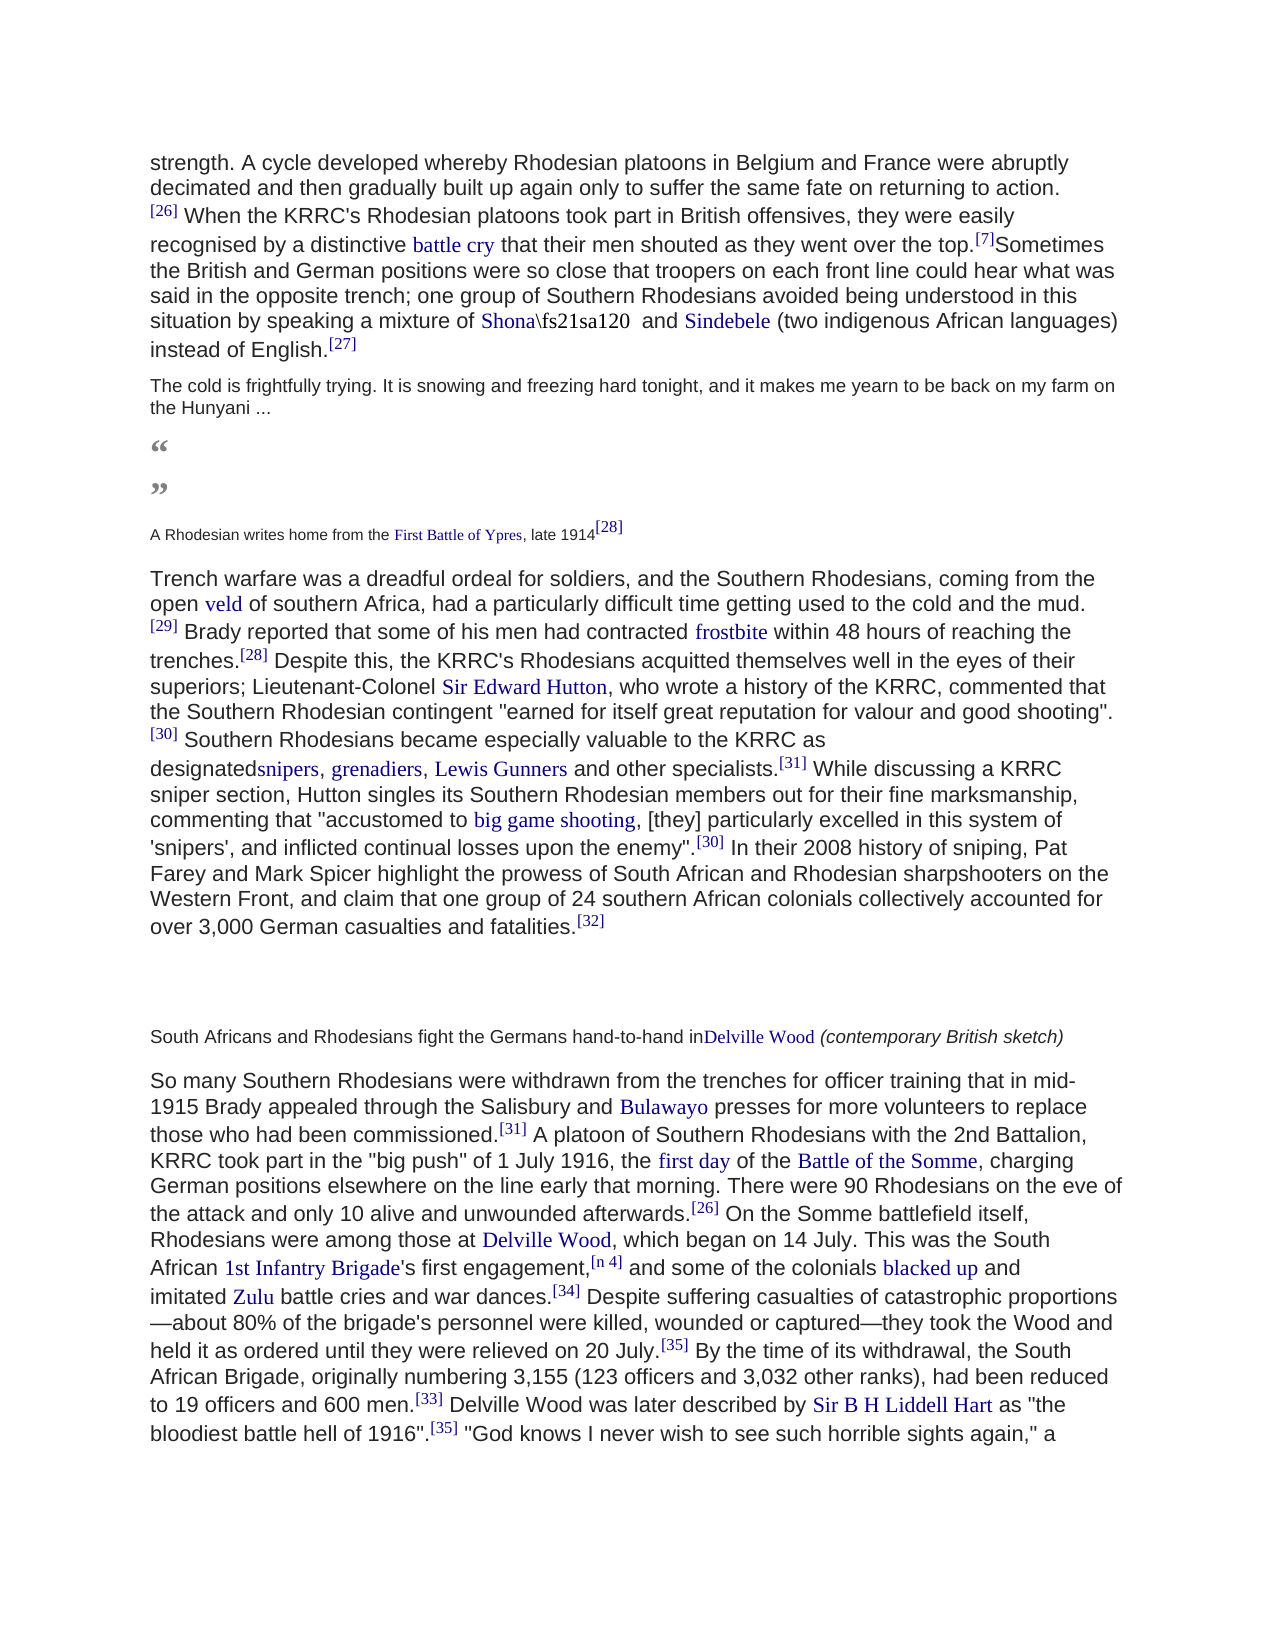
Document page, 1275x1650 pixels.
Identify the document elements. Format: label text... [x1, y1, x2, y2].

text South Africans and Rhodesians fight the Germans hand-to-hand inDelville Wood (contemporary British sketch) [150, 1013, 1125, 1048]
text So many Southern Rhodesians were withdrawn from the trenches for officer training that in mid-1915 Brady appealed through the Salisbury and Bulawayo presses for more volunteers to replace those who had been commissioned.[31] A platoon of Southern Rhodesians with the 2nd Battalion, KRRC took part in the "big push" of 1 July 1916, the first day of the Battle of the Somme, charging German positions elsewhere on the line early that morning. There were 90 Rhodesians on the eve of the attack and only 10 alive and unwounded afterwards.[26] On the Somme battlefield itself, Rhodesians were among those at Delville Wood, which began on 14 July. This was the South African 1st Infantry Brigade's first engagement,[n 4] and some of the colonials blacked up and imitated Zulu battle cries and war dances.[34] Despite suffering casualties of catastrophic proportions—about 80% of the brigade's personnel were killed, wounded or captured—they took the Wood and held it as ordered until they were relieved on 20 July.[35] By the time of its withdrawal, the South African Brigade, originally numbering 3,155 (123 officers and 3,032 other ranks), had been reduced to 19 officers and 600 men.[33] Delville Wood was later described by Sir B H Liddell Hart as "the bloodiest battle hell of 1916".[35] "God knows I never wish to see such horrible sights again," a [150, 1068, 1125, 1446]
text Trench warfare was a dreadful ordeal for soldiers, and the Southern Rhodesians, coming from the open veld of southern Africa, had a particularly difficult time getting used to the cold and the mud.[29] Brady reported that some of his men had contracted frostbite within 48 hours of reaching the trenches.[28] Despite this, the KRRC's Rhodesians acquitted themselves well in the eyes of their superiors; Lieutenant-Colonel Sir Edward Hutton, who wrote a history of the KRRC, commented that the Southern Rhodesian contingent "earned for itself great reputation for valour and good shooting".[30] Southern Rhodesians became especially valuable to the KRRC as designatedsnipers, grenadiers, Lewis Gunners and other specialists.[31] While discussing a KRRC sniper section, Hutton singles its Southern Rhodesian members out for their fine marksmanship, commenting that "accustomed to big game shooting, [they] particularly excelled in this system of 'snipers', and inflicted continual losses upon the enemy".[30] In their 2008 history of sniping, Pat Farey and Mark Spicer highlight the prowess of South African and Rhodesian sharpshooters on the Western Front, and claim that one group of 24 southern African colonials collectively accounted for over 3,000 German casualties and fatalities.[32] [150, 566, 1125, 940]
text A Rhodesian writes home from the First Battle of Ypres, late 1914[28] [150, 517, 1125, 546]
text strength. A cycle developed whereby Rhodesian platoons in Belgium and France were abruptly decimated and then gradually built up again only to suffer the same fate on returning to action.[26] When the KRRC's Rhodesian platoons took part in British offensives, they were easily recognised by a distinctive battle cry that their men shouted as they went over the top.[7]Sometimes the British and German positions were so close that troopers on each front line could hear what was said in the opposite trench; one group of Southern Rhodesians avoided being understood in this situation by speaking a mixture of Shona\fs21sa120 and Sindebele (two indigenous African languages) instead of English.[27] [150, 150, 1125, 362]
text “ [150, 431, 1125, 474]
text ” [150, 474, 1125, 517]
text The cold is frightfully trying. It is snowing and freezing hard tonight, and it makes me yearn to be back on my farm on the Hunyani ... [150, 375, 1125, 418]
